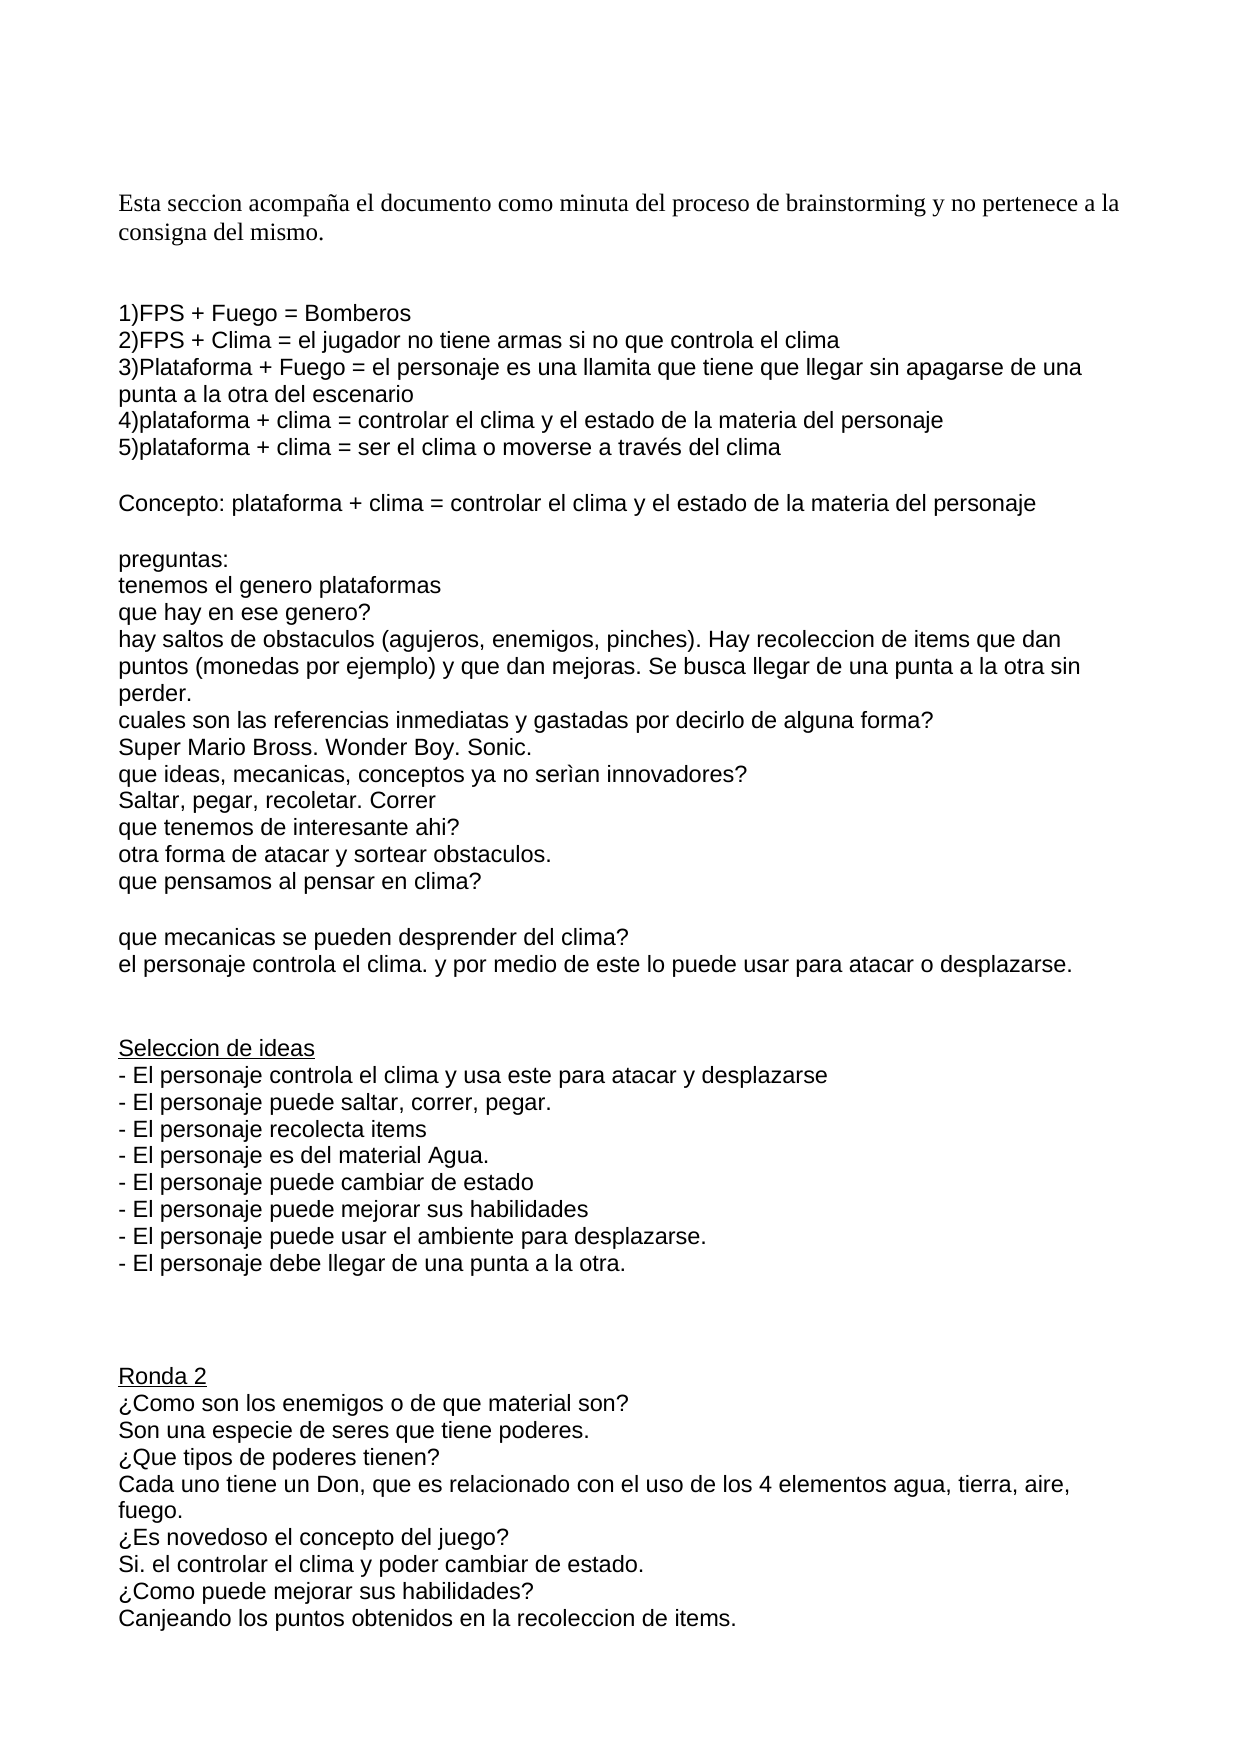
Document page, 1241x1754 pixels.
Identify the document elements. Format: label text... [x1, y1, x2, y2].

text Esta seccion acompaña el documento como minuta del proceso de brainstorming y no pertenece a la consigna del mismo. [118, 188, 1122, 246]
text 1)FPS + Fuego = Bomberos 2)FPS + Clima = el jugador no tiene armas si no que controla el clima 3)Plataforma + Fuego = el personaje es una llamita que tiene que llegar sin apagarse de una punta a la otra del escenario 4)plataforma + clima = controlar el clima y el estado de la materia del personaje 5)plataforma + clima = ser el clima o moverse a través del clima Concepto: plataforma + clima = controlar el clima y el estado de la materia del personaje preguntas: tenemos el genero plataformas que hay en ese genero? hay saltos de obstaculos (agujeros, enemigos, pinches). Hay recoleccion de items que dan puntos (monedas por ejemplo) y que dan mejoras. Se busca llegar de una punta a la otra sin perder. cuales son las referencias inmediatas y gastadas por decirlo de alguna forma? Super Mario Bross. Wonder Boy. Sonic. que ideas, mecanicas, conceptos ya no serìan innovadores? Saltar, pegar, recoletar. Correr que tenemos de interesante ahi? otra forma de atacar y sortear obstaculos. que pensamos al pensar en clima? que mecanicas se pueden desprender del clima? el personaje controla el clima. y por medio de este lo puede usar para atacar o desplazarse. Seleccion de ideas - El personaje controla el clima y usa este para atacar y desplazarse - El personaje puede saltar, correr, pegar. - El personaje recolecta items - El personaje es del material Agua. - El personaje puede cambiar de estado - El personaje puede mejorar sus habilidades - El personaje puede usar el ambiente para desplazarse. - El personaje debe llegar de una punta a la otra. Ronda 2 ¿Como son los enemigos o de que material son? Son una especie de seres que tiene poderes. ¿Que tipos de poderes tienen? Cada uno tiene un Don, que es relacionado con el uso de los 4 elementos agua, tierra, aire, fuego. ¿Es novedoso el concepto del juego? Si. el controlar el clima y poder cambiar de estado. ¿Como puede mejorar sus habilidades? Canjeando los puntos obtenidos en la recoleccion de items. [118, 299, 1122, 1631]
